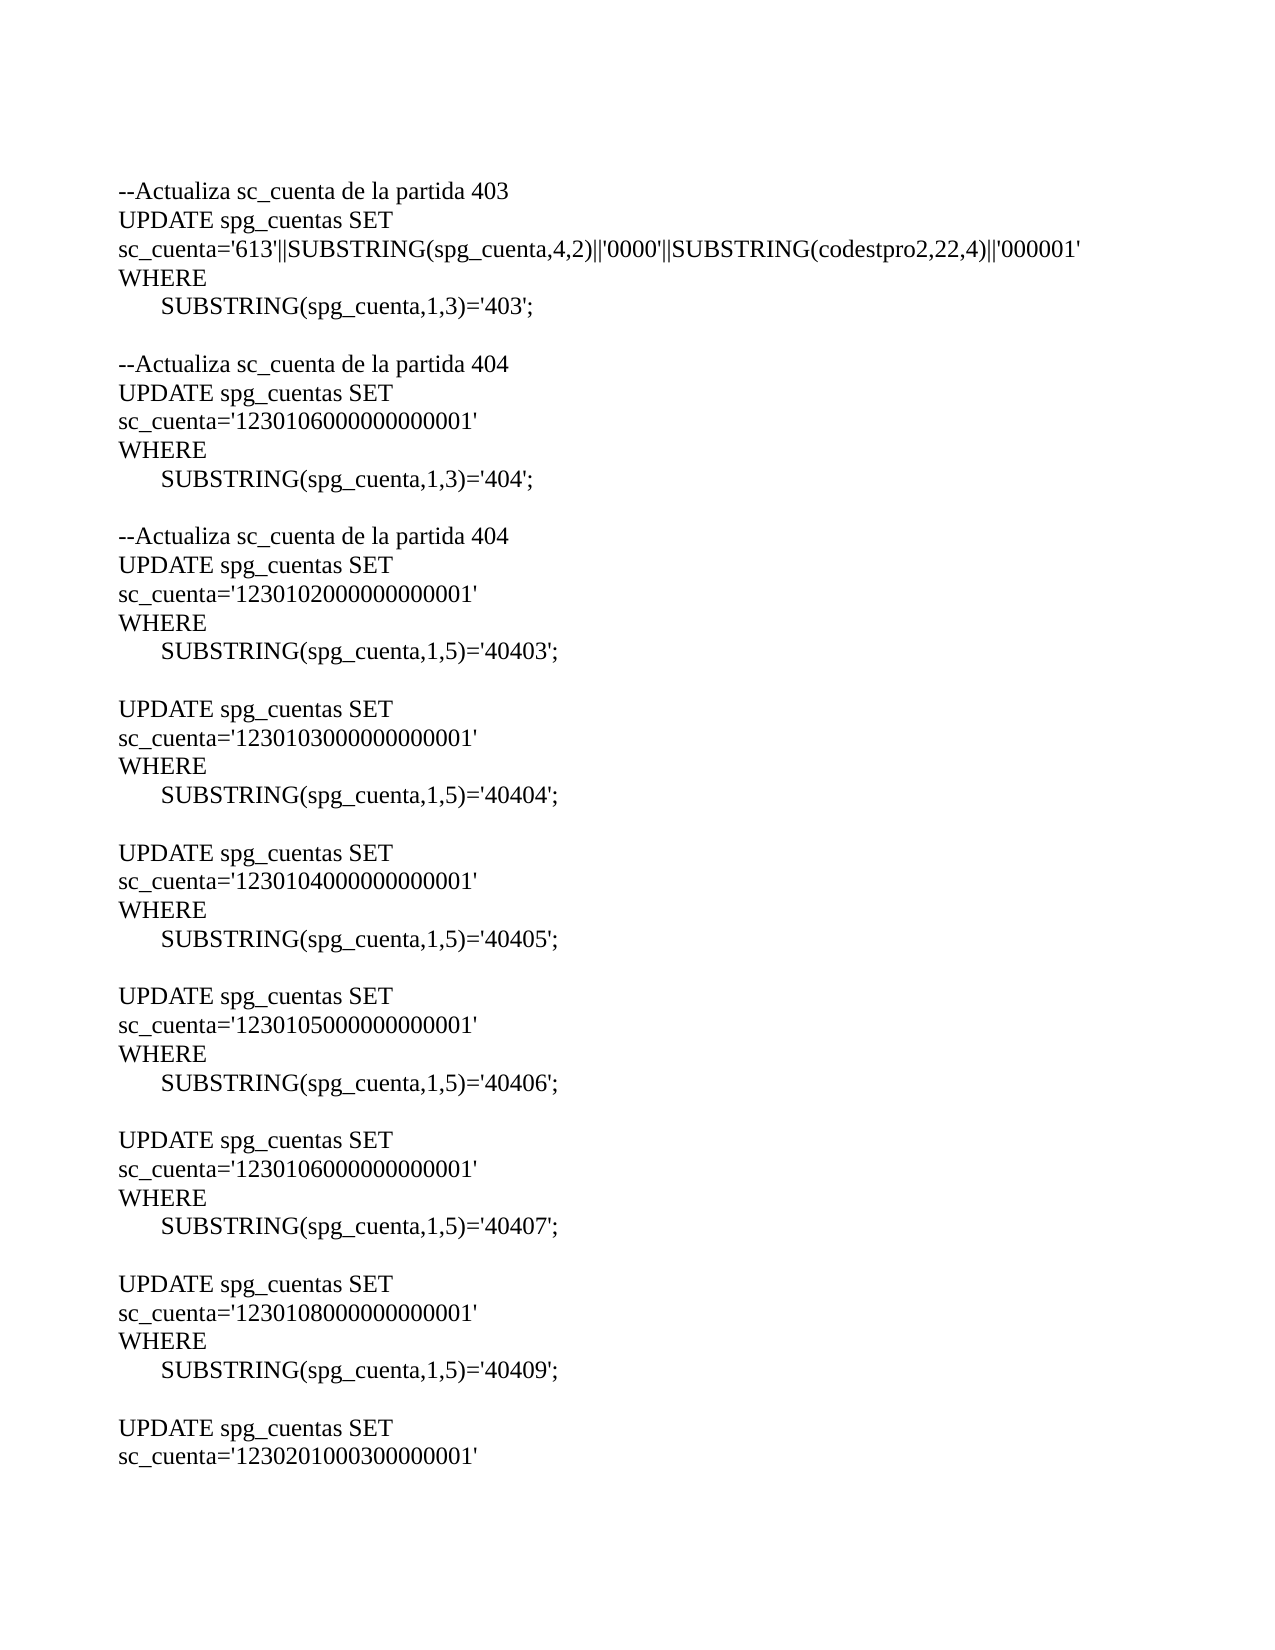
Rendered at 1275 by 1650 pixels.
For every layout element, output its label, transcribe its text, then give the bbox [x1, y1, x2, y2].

text WHERE [118, 1326, 1157, 1355]
text SUBSTRING(spg_cuenta,1,5)='40406'; [118, 1068, 1157, 1096]
text UPDATE spg_cuentas SET [118, 378, 1157, 406]
text SUBSTRING(spg_cuenta,1,5)='40407'; [118, 1211, 1157, 1240]
text UPDATE spg_cuentas SET [118, 981, 1157, 1010]
text --Actualiza sc_cuenta de la partida 404 [118, 349, 1157, 378]
text sc_cuenta='1230102000000000001' [118, 579, 1157, 608]
text WHERE [118, 263, 1157, 291]
text WHERE [118, 1039, 1157, 1068]
text UPDATE spg_cuentas SET [118, 1269, 1157, 1298]
text --Actualiza sc_cuenta de la partida 403 [118, 176, 1157, 205]
text sc_cuenta='1230106000000000001' [118, 406, 1157, 435]
text SUBSTRING(spg_cuenta,1,5)='40405'; [118, 924, 1157, 953]
text SUBSTRING(spg_cuenta,1,5)='40403'; [118, 636, 1157, 665]
text SUBSTRING(spg_cuenta,1,5)='40409'; [118, 1355, 1157, 1384]
text WHERE [118, 608, 1157, 636]
text sc_cuenta='1230106000000000001' [118, 1154, 1157, 1183]
text sc_cuenta='1230201000300000001' [118, 1441, 1157, 1470]
text sc_cuenta='1230105000000000001' [118, 1010, 1157, 1039]
text sc_cuenta='1230103000000000001' [118, 723, 1157, 751]
text WHERE [118, 1183, 1157, 1211]
text sc_cuenta='1230104000000000001' [118, 866, 1157, 895]
text sc_cuenta='1230108000000000001' [118, 1298, 1157, 1326]
text UPDATE spg_cuentas SET [118, 1125, 1157, 1154]
text UPDATE spg_cuentas SET [118, 205, 1157, 234]
text WHERE [118, 435, 1157, 464]
text UPDATE spg_cuentas SET [118, 550, 1157, 579]
text SUBSTRING(spg_cuenta,1,5)='40404'; [118, 780, 1157, 809]
text UPDATE spg_cuentas SET [118, 1413, 1157, 1441]
text WHERE [118, 751, 1157, 780]
text SUBSTRING(spg_cuenta,1,3)='403'; [118, 291, 1157, 320]
text SUBSTRING(spg_cuenta,1,3)='404'; [118, 464, 1157, 493]
text WHERE [118, 895, 1157, 924]
text UPDATE spg_cuentas SET [118, 694, 1157, 723]
text --Actualiza sc_cuenta de la partida 404 [118, 521, 1157, 550]
text sc_cuenta='613'||SUBSTRING(spg_cuenta,4,2)||'0000'||SUBSTRING(codestpro2,22,4)||'000001' [118, 234, 1157, 263]
text UPDATE spg_cuentas SET [118, 838, 1157, 866]
